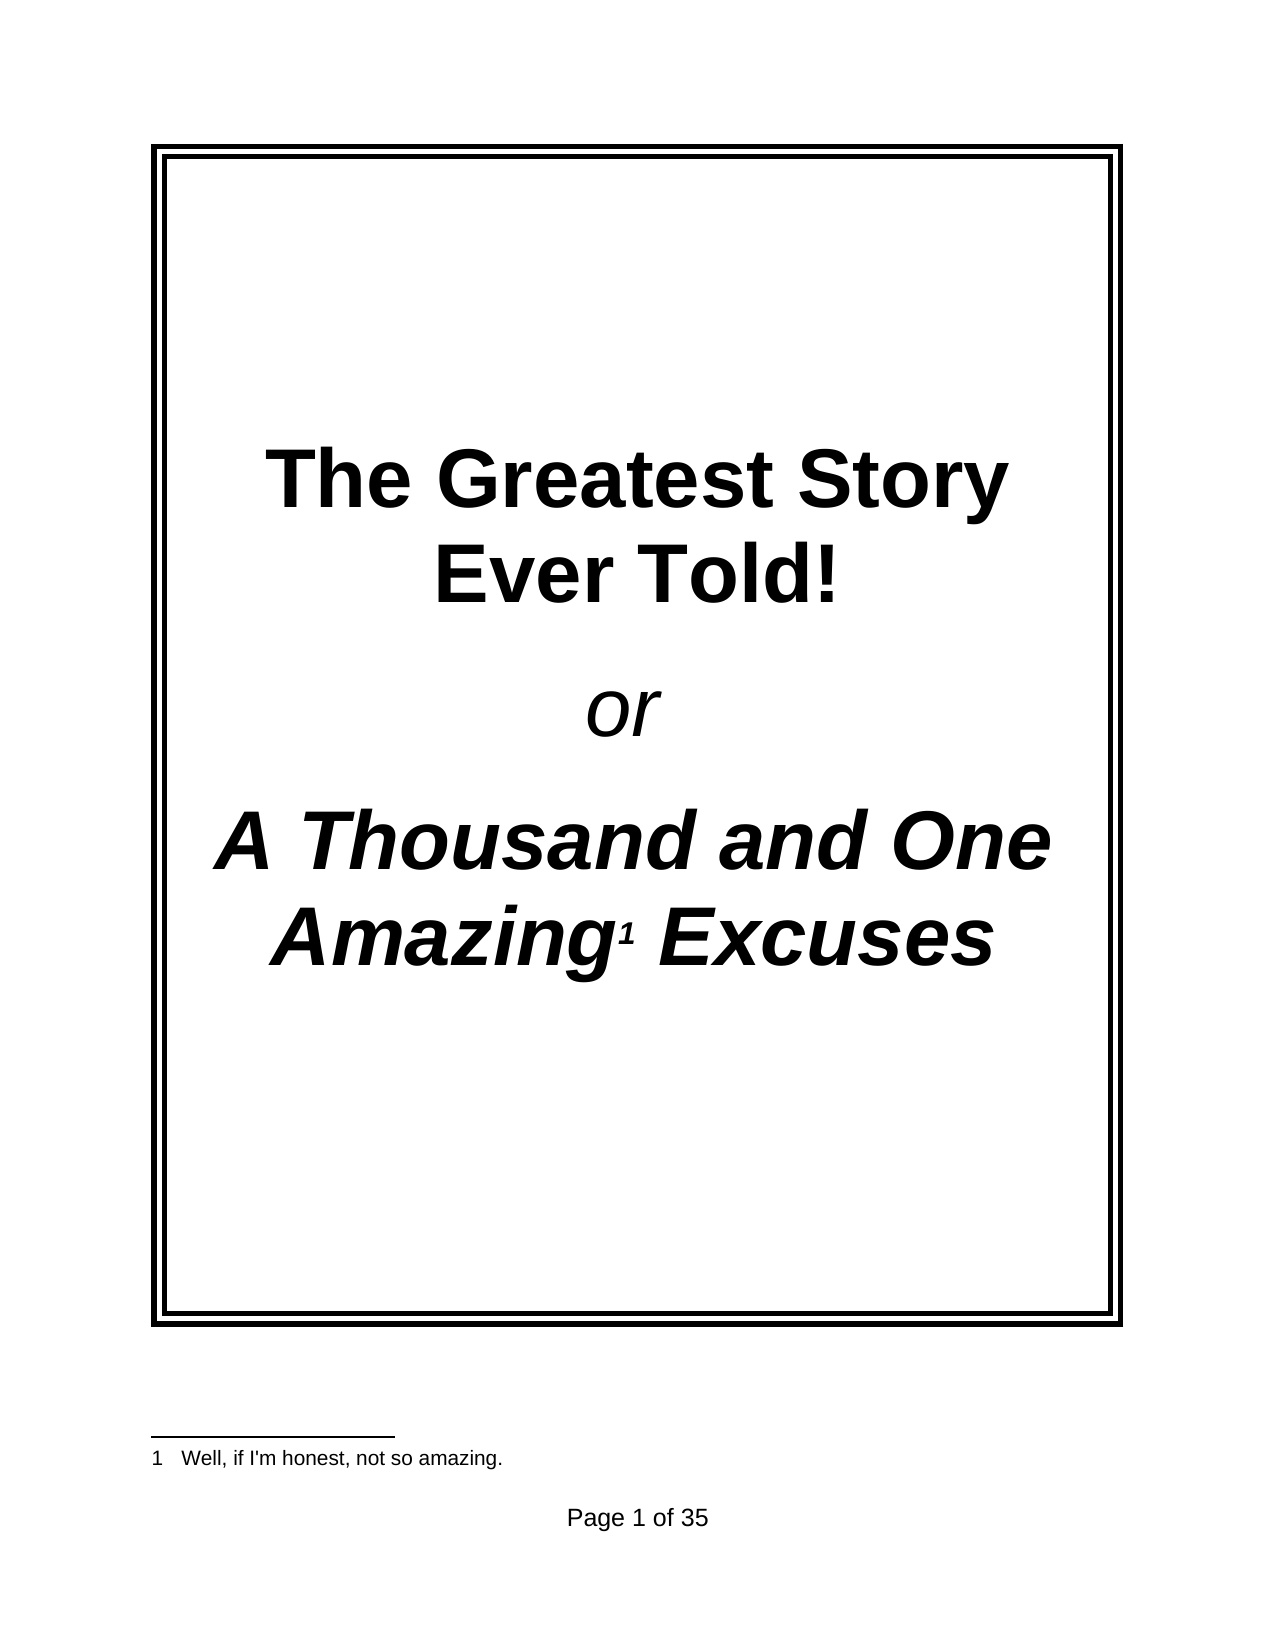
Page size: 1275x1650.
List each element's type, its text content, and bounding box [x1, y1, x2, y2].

title [157, 410, 162, 621]
subtitle [1113, 639, 1118, 754]
subtitle or [167, 639, 1108, 754]
subtitle [157, 773, 162, 983]
text Well, if I'm honest, not so amazing. [151, 1446, 1123, 1470]
title [1113, 410, 1118, 621]
subtitle A Thousand and One Amazing Excuses [167, 773, 1108, 983]
title The Greatest Story Ever Told! [167, 410, 1108, 621]
subtitle [1113, 773, 1118, 983]
subtitle [157, 639, 162, 754]
